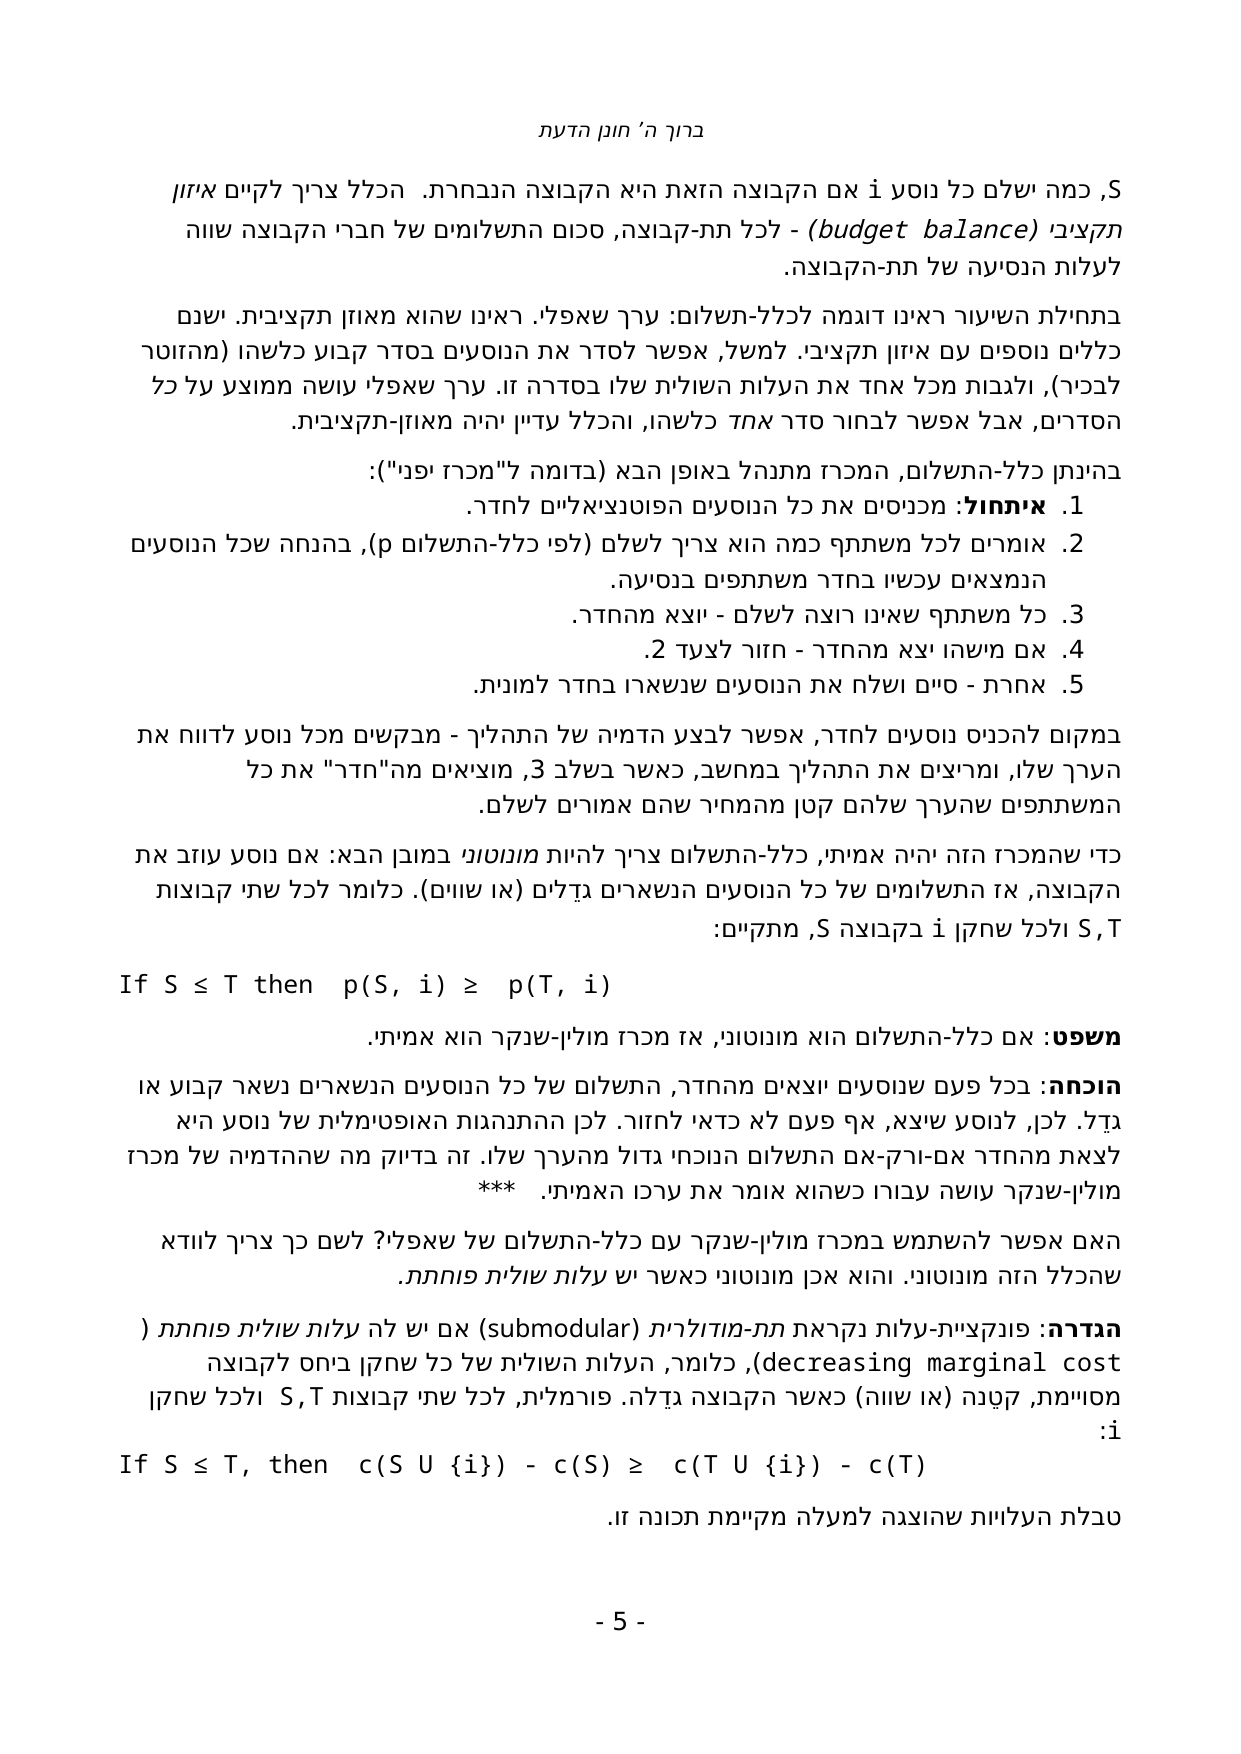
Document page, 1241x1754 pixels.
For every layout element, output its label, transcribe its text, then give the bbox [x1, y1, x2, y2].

list אומרים לכל משתתף כמה הוא צריך לשלם (לפי כלל-התשלום p), בהנחה שכל הנוסעים הנמצאים עכשיו בחדר משתתפים בנסיעה. [118, 526, 1084, 595]
text במקום וק"ג אפשר להשתמש במכרז אחר, המאפשר לנו לקבוע כלל-תשלום מאוזן תקציבית. המכרז נקרא על-שם ממציאיו - Moulin, Shenker. במכרז זה, אנחנו קובעים מראש את כלל-התשלום. כלל-התשלום הוא פונקציה p(S,i). הוא קובע, עבור כל תת-קבוצה של נוסעים S, כמה ישלם כל נוסע i אם הקבוצה הזאת היא הקבוצה הנבחרת. הכלל צריך לקיים איזון תקציבי (budget balance) - לכל תת-קבוצה, סכום התשלומים של חברי הקבוצה שווה לעלות הנסיעה של תת-הקבוצה. [118, 172, 1122, 281]
list כל משתתף שאינו רוצה לשלם - יוצא מהחדר. [118, 601, 1084, 630]
text הגדרה: פונקציית-עלות נקראת תת-מודולרית (submodular) אם יש לה עלות שולית פוחתת (decreasing marginal cost), כלומר, העלות השולית של כל שחקן ביחס לקבוצה מסויימת, קטֵנה (או שווה) כאשר הקבוצה גדֵלה. פורמלית, לכל שתי קבוצות S,T ולכל שחקן i: [118, 1310, 1122, 1447]
text כדי שהמכרז הזה יהיה אמיתי, כלל-התשלום צריך להיות מונוטוני במובן הבא: אם נוסע עוזב את הקבוצה, אז התשלומים של כל הנוסעים הנשארים גדֵלים (או שווים). כלומר לכל שתי קבוצות S,T ולכל שחקן i בקבוצה S, מתקיים: [118, 840, 1122, 945]
text בהינתן כלל-התשלום, המכרז מתנהל באופן הבא (בדומה ל"מכרז יפני"): [118, 456, 1122, 485]
text טבלת העלויות שהוצגה למעלה מקיימת תכונה זו. [118, 1502, 1122, 1531]
list איתחול: מכניסים את כל הנוסעים הפוטנציאליים לחדר. [118, 491, 1084, 520]
list אחרת - סיים ושלח את הנוסעים שנשארו בחדר למונית. [118, 671, 1084, 700]
text הוכחה: בכל פעם שנוסעים יוצאים מהחדר, התשלום של כל הנוסעים הנשארים נשאר קבוע או גדֵל. לכן, לנוסע שיצא, אף פעם לא כדאי לחזור. לכן ההתנהגות האופטימלית של נוסע היא לצאת מהחדר אם-ורק-אם התשלום הנוכחי גדול מהערך שלו. זה בדיוק מה שההדמיה של מכרז מולין-שנקר עושה עבורו כשהוא אומר את ערכו האמיתי. *** [118, 1071, 1122, 1205]
text בתחילת השיעור ראינו דוגמה לכלל-תשלום: ערך שאפלי. ראינו שהוא מאוזן תקציבית. ישנם כללים נוספים עם איזון תקציבי. למשל, אפשר לסדר את הנוסעים בסדר קבוע כלשהו (מהזוטר לבכיר), ולגבות מכל אחד את העלות השולית שלו בסדרה זו. ערך שאפלי עושה ממוצע על כל הסדרים, אבל אפשר לבחור סדר אחד כלשהו, והכלל עדיין יהיה מאוזן-תקציבית. [118, 301, 1122, 435]
text במקום להכניס נוסעים לחדר, אפשר לבצע הדמיה של התהליך - מבקשים מכל נוסע לדווח את הערך שלו, ומריצים את התהליך במחשב, כאשר בשלב 3, מוציאים מה"חדר" את כל המשתתפים שהערך שלהם קטן מהמחיר שהם אמורים לשלם. [118, 720, 1122, 819]
text האם אפשר להשתמש במכרז מולין-שנקר עם כלל-התשלום של שאפלי? לשם כך צריך לוודא שהכלל הזה מונוטוני. והוא אכן מונוטוני כאשר יש עלות שולית פוחתת. [118, 1226, 1122, 1290]
list אם מישהו יצא מהחדר - חזור לצעד 2. [118, 636, 1084, 665]
text If S ≤ T then p(S, i) ≥ p(‎T, i) [118, 966, 1122, 1000]
text משפט: אם כלל-התשלום הוא מונוטוני, אז מכרז מולין-שנקר הוא אמיתי. [118, 1022, 1122, 1051]
text If S ≤ T, then c(S U {i}) - c(S) ≥ c(‎T U {i}) - c(T) [118, 1447, 1122, 1481]
